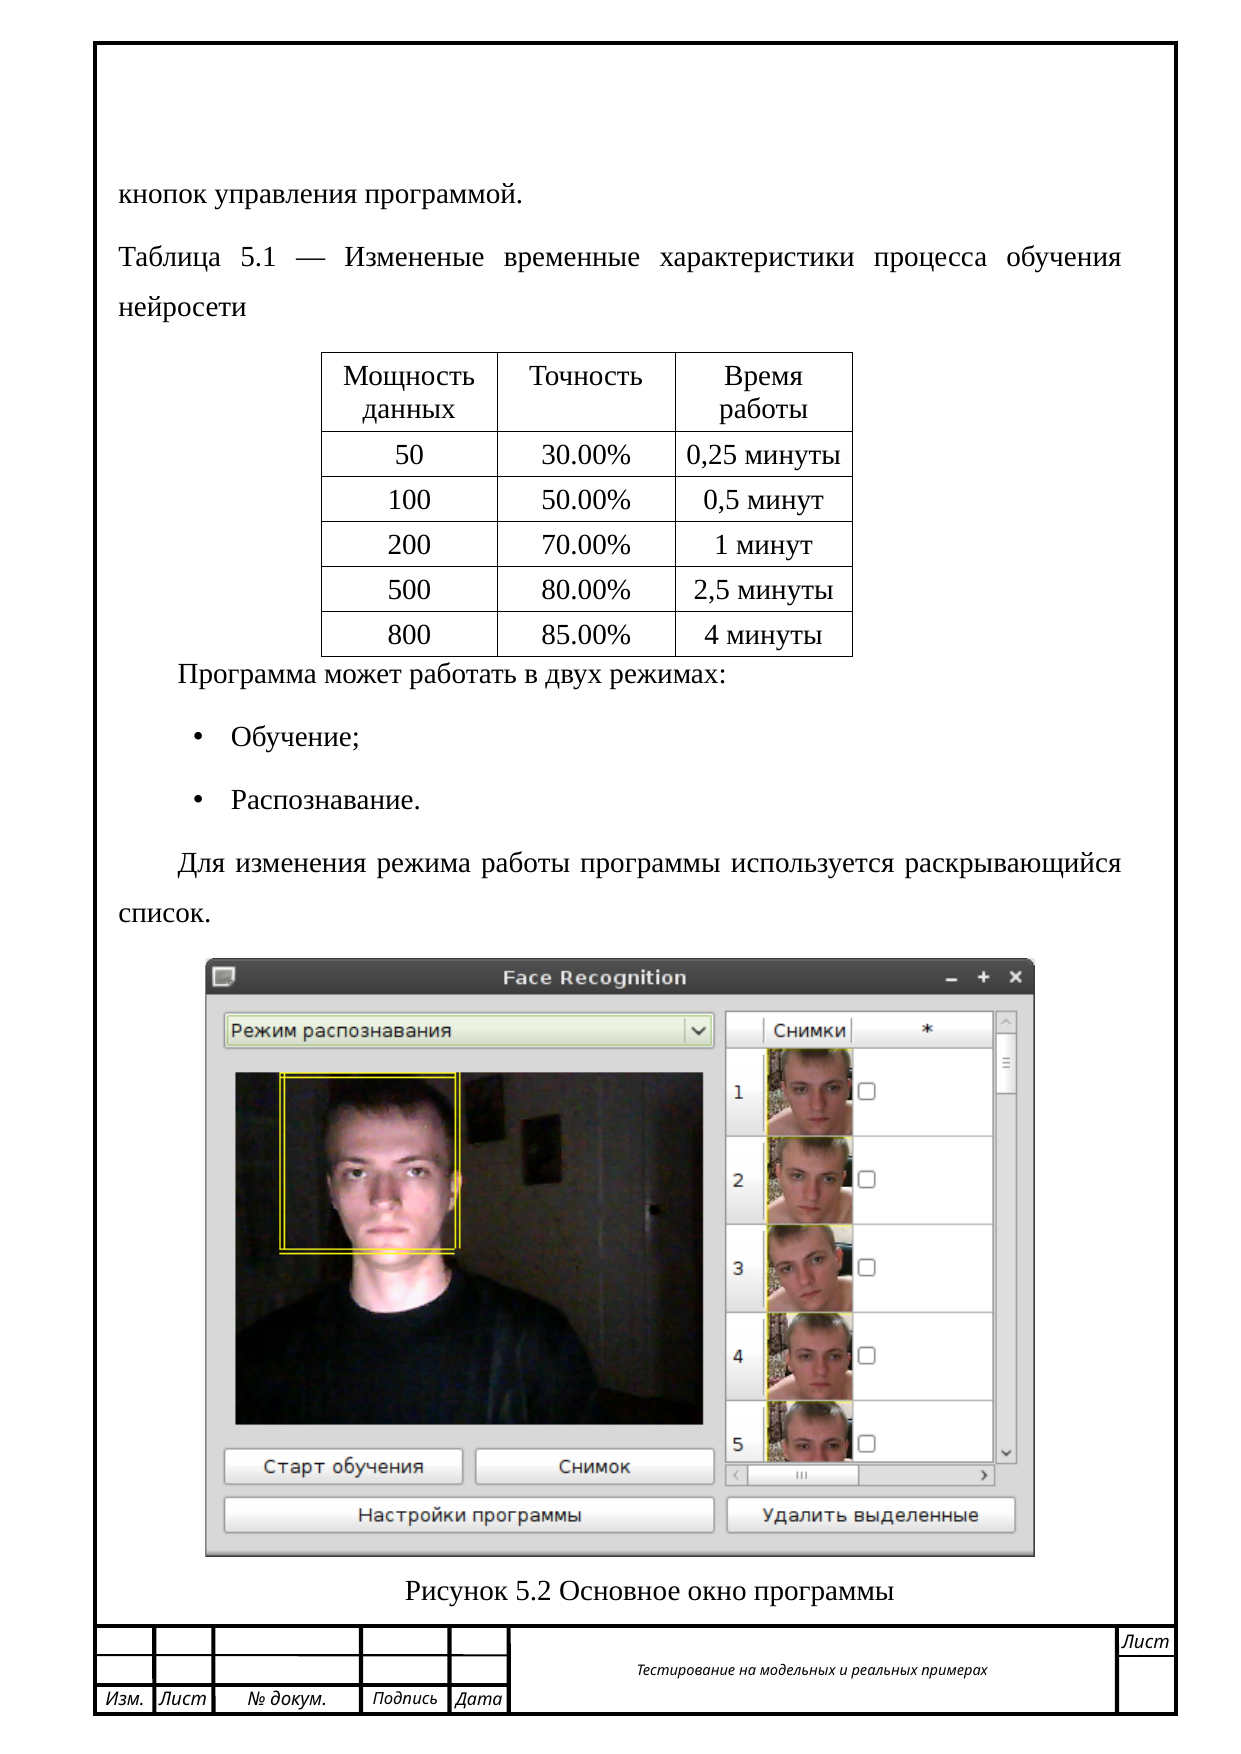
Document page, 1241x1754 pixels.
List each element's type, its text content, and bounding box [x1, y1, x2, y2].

table_cell 70,00% [498, 522, 675, 566]
picture [205, 958, 1035, 1557]
text кнопок управления программой. [118, 176, 1122, 210]
table_header Точность [498, 353, 675, 431]
table_cell 100 [322, 477, 497, 521]
text Рисунок 5.2 Основное окно программы [118, 958, 1122, 1606]
list Обучение; [193, 719, 1122, 753]
table_cell 0,5 минут [676, 477, 852, 521]
text Программа может работать в двух режимах: [118, 657, 1122, 690]
table_cell 1 минут [676, 522, 852, 566]
table_cell 80,00% [498, 567, 675, 611]
table_cell 2,5 минуты [676, 567, 852, 611]
table_cell 50,00% [498, 477, 675, 521]
text Для изменения режима работы программы используется раскрывающийся список. [118, 845, 1122, 929]
table_cell 4 минуты [676, 612, 852, 656]
table_cell 800 [322, 612, 497, 656]
table_cell 85,00% [498, 612, 675, 656]
list Распознавание. [193, 782, 1122, 816]
table_cell 200 [322, 522, 497, 566]
table_cell 50 [322, 432, 497, 476]
table_cell 500 [322, 567, 497, 611]
text Таблица 5.1 — Измененые временные характеристики процесса обучения нейросети [118, 239, 1122, 323]
table_cell 30,00% [498, 432, 675, 476]
table_header Мощность данных [322, 353, 497, 431]
table_header Время работы [676, 353, 852, 431]
table_cell 0,25 минуты [676, 432, 852, 476]
